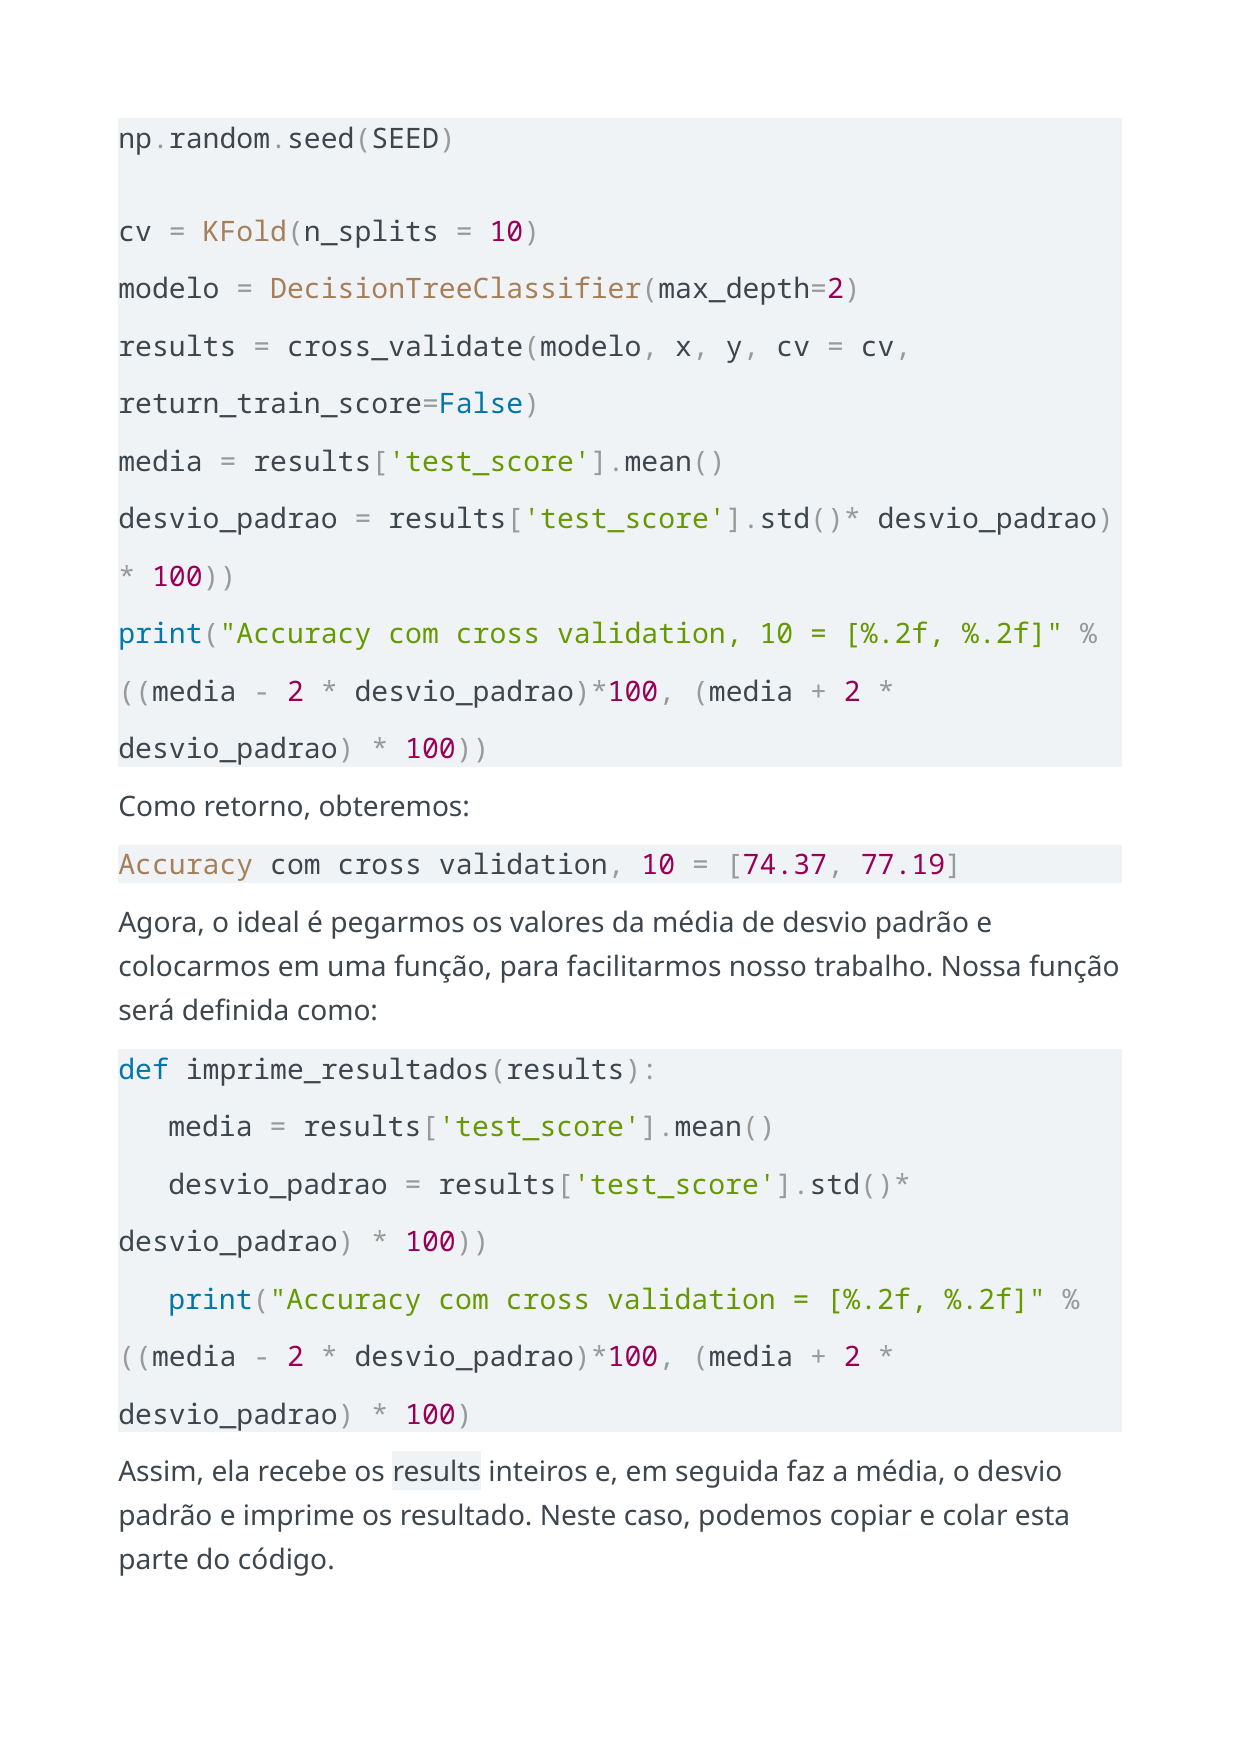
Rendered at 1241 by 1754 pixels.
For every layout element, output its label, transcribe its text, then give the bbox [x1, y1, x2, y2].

text Agora, o ideal é pegarmos os valores da média de desvio padrão e colocarmos em uma função, para facilitarmos nosso trabalho. Nossa função será definida como: [118, 902, 1122, 1029]
text media = results['test_score'].mean() [118, 1106, 1122, 1145]
text media = results['test_score'].mean() [118, 441, 1122, 479]
text print("Accuracy com cross validation, 10 = [%.2f, %.2f]" % ((media - 2 * desvio_padrao)*100, (media + 2 * desvio_padrao) * 100)) [118, 613, 1122, 767]
text cv = KFold(n_splits = 10) [118, 211, 1122, 249]
text modelo = DecisionTreeClassifier(max_depth=2) [118, 268, 1122, 307]
text Como retorno, obteremos: [118, 786, 1122, 824]
text Accuracy com cross validation, 10 = [74.37, 77.19] [118, 845, 1122, 883]
text def imprime_resultados(results): [118, 1049, 1122, 1087]
text desvio_padrao = results['test_score'].std()* desvio_padrao) * 100)) [118, 1164, 1122, 1260]
text desvio_padrao = results['test_score'].std()* desvio_padrao) * 100)) [118, 498, 1122, 594]
text results = cross_validate(modelo, x, y, cv = cv, return_train_score=False) [118, 326, 1122, 422]
text print("Accuracy com cross validation = [%.2f, %.2f]" % ((media - 2 * desvio_padrao)*100, (media + 2 * desvio_padrao) * 100) [118, 1279, 1122, 1432]
text np.random.seed(SEED) [118, 118, 1122, 156]
text Assim, ela recebe os results inteiros e, em seguida faz a média, o desvio padrão e imprime os resultado. Neste caso, podemos copiar e colar esta parte do código. [118, 1451, 1122, 1578]
